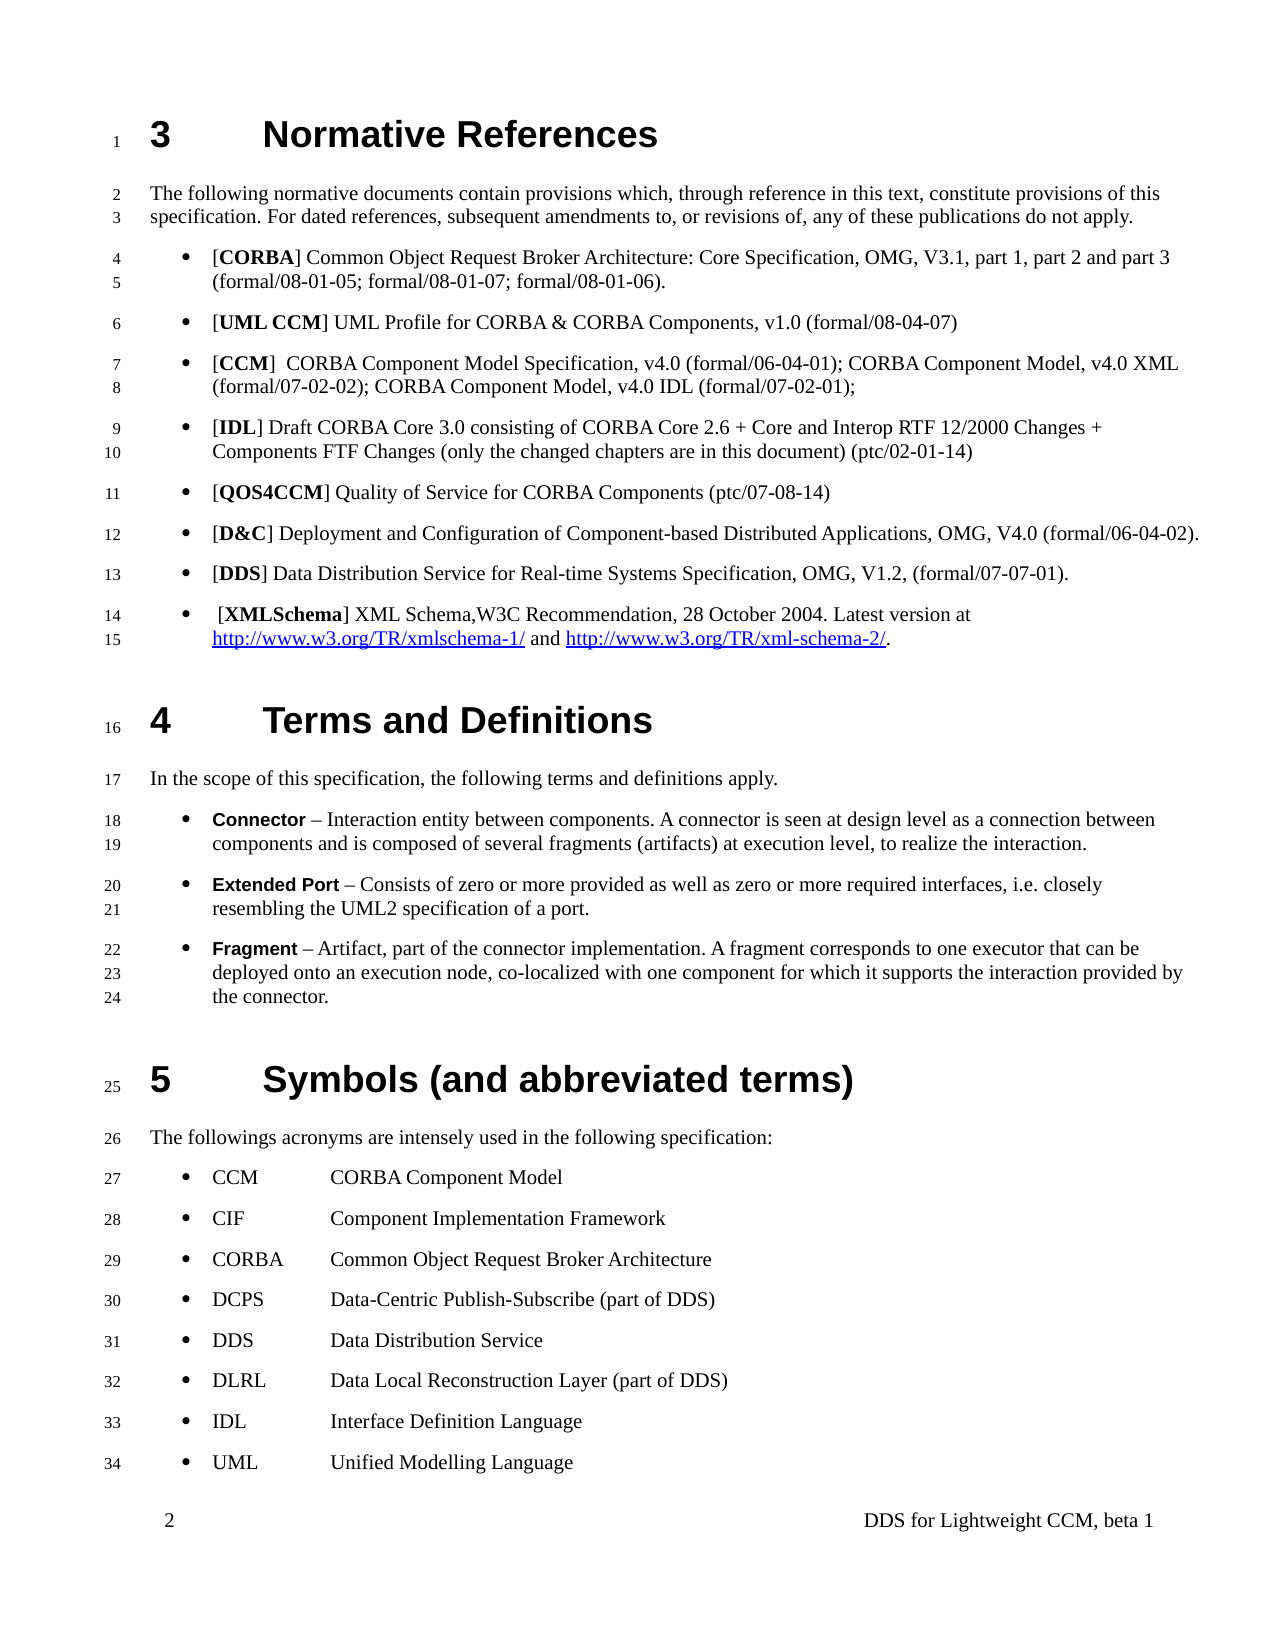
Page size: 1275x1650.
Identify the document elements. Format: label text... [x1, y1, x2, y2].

list DCPS Data-Centric Publish-Subscribe (part of DDS) [182, 1287, 1200, 1311]
list [CORBA] Common Object Request Broker Architecture: Core Specification, OMG, V3.1, part 1, part 2 and part 3 (formal/08-01-05; formal/08-01-07; formal/08-01-06). [182, 245, 1200, 293]
list CCM CORBA Component Model [182, 1165, 1200, 1189]
list [D&C] Deployment and Configuration of Component-based Distributed Applications, OMG, V4.0 (formal/06-04-02). [182, 520, 1200, 544]
list [QOS4CCM] Quality of Service for CORBA Components (ptc/07-08-14) [182, 480, 1200, 504]
list [DDS] Data Distribution Service for Real-time Systems Specification, OMG, V1.2, (formal/07-07-01). [182, 561, 1200, 585]
list CIF Component Implementation Framework [182, 1206, 1200, 1230]
list Extended Port – Consists of zero or more provided as well as zero or more required interfaces, i.e. closely resembling the UML2 specification of a port. [182, 871, 1200, 919]
text In the scope of this specification, the following terms and definitions apply. [150, 766, 1200, 790]
list Connector – Interaction entity between components. A connector is seen at design level as a connection between components and is composed of several fragments (artifacts) at execution level, to realize the interaction. [182, 807, 1200, 855]
text The following normative documents contain provisions which, through reference in this text, constitute provisions of this specification. For dated references, subsequent amendments to, or revisions of, any of these publications do not apply. [150, 180, 1200, 228]
subtitle Symbols (and abbreviated terms) [150, 1057, 1200, 1100]
list [CCM] CORBA Component Model Specification, v4.0 (formal/06-04-01); CORBA Component Model, v4.0 XML (formal/07-02-02); CORBA Component Model, v4.0 IDL (formal/07-02-01); [182, 350, 1200, 398]
list DDS Data Distribution Service [182, 1328, 1200, 1352]
list [IDL] Draft CORBA Core 3.0 consisting of CORBA Core 2.6 + Core and Interop RTF 12/2000 Changes + Components FTF Changes (only the changed chapters are in this document) (ptc/02-01-14) [182, 415, 1200, 463]
list CORBA Common Object Request Broker Architecture [182, 1247, 1200, 1271]
list UML Unified Modelling Language [182, 1450, 1200, 1474]
list [UML CCM] UML Profile for CORBA & CORBA Components, v1.0 (formal/08-04-07) [182, 310, 1200, 334]
list DLRL Data Local Reconstruction Layer (part of DDS) [182, 1368, 1200, 1392]
list Fragment – Artifact, part of the connector implementation. A fragment corresponds to one executor that can be deployed onto an execution node, co-localized with one component for which it supports the interaction provided by the connector. [182, 936, 1200, 1008]
list IDL Interface Definition Language [182, 1409, 1200, 1433]
list [XMLSchema] XML Schema,W3C Recommendation, 28 October 2004. Latest version at http://www.w3.org/TR/xmlschema-1/ and http://www.w3.org/TR/xml-schema-2/. [182, 602, 1200, 650]
text The followings acronyms are intensely used in the following specification: [150, 1125, 1200, 1149]
subtitle Terms and Definitions [150, 698, 1200, 741]
subtitle Normative References [150, 112, 1200, 156]
